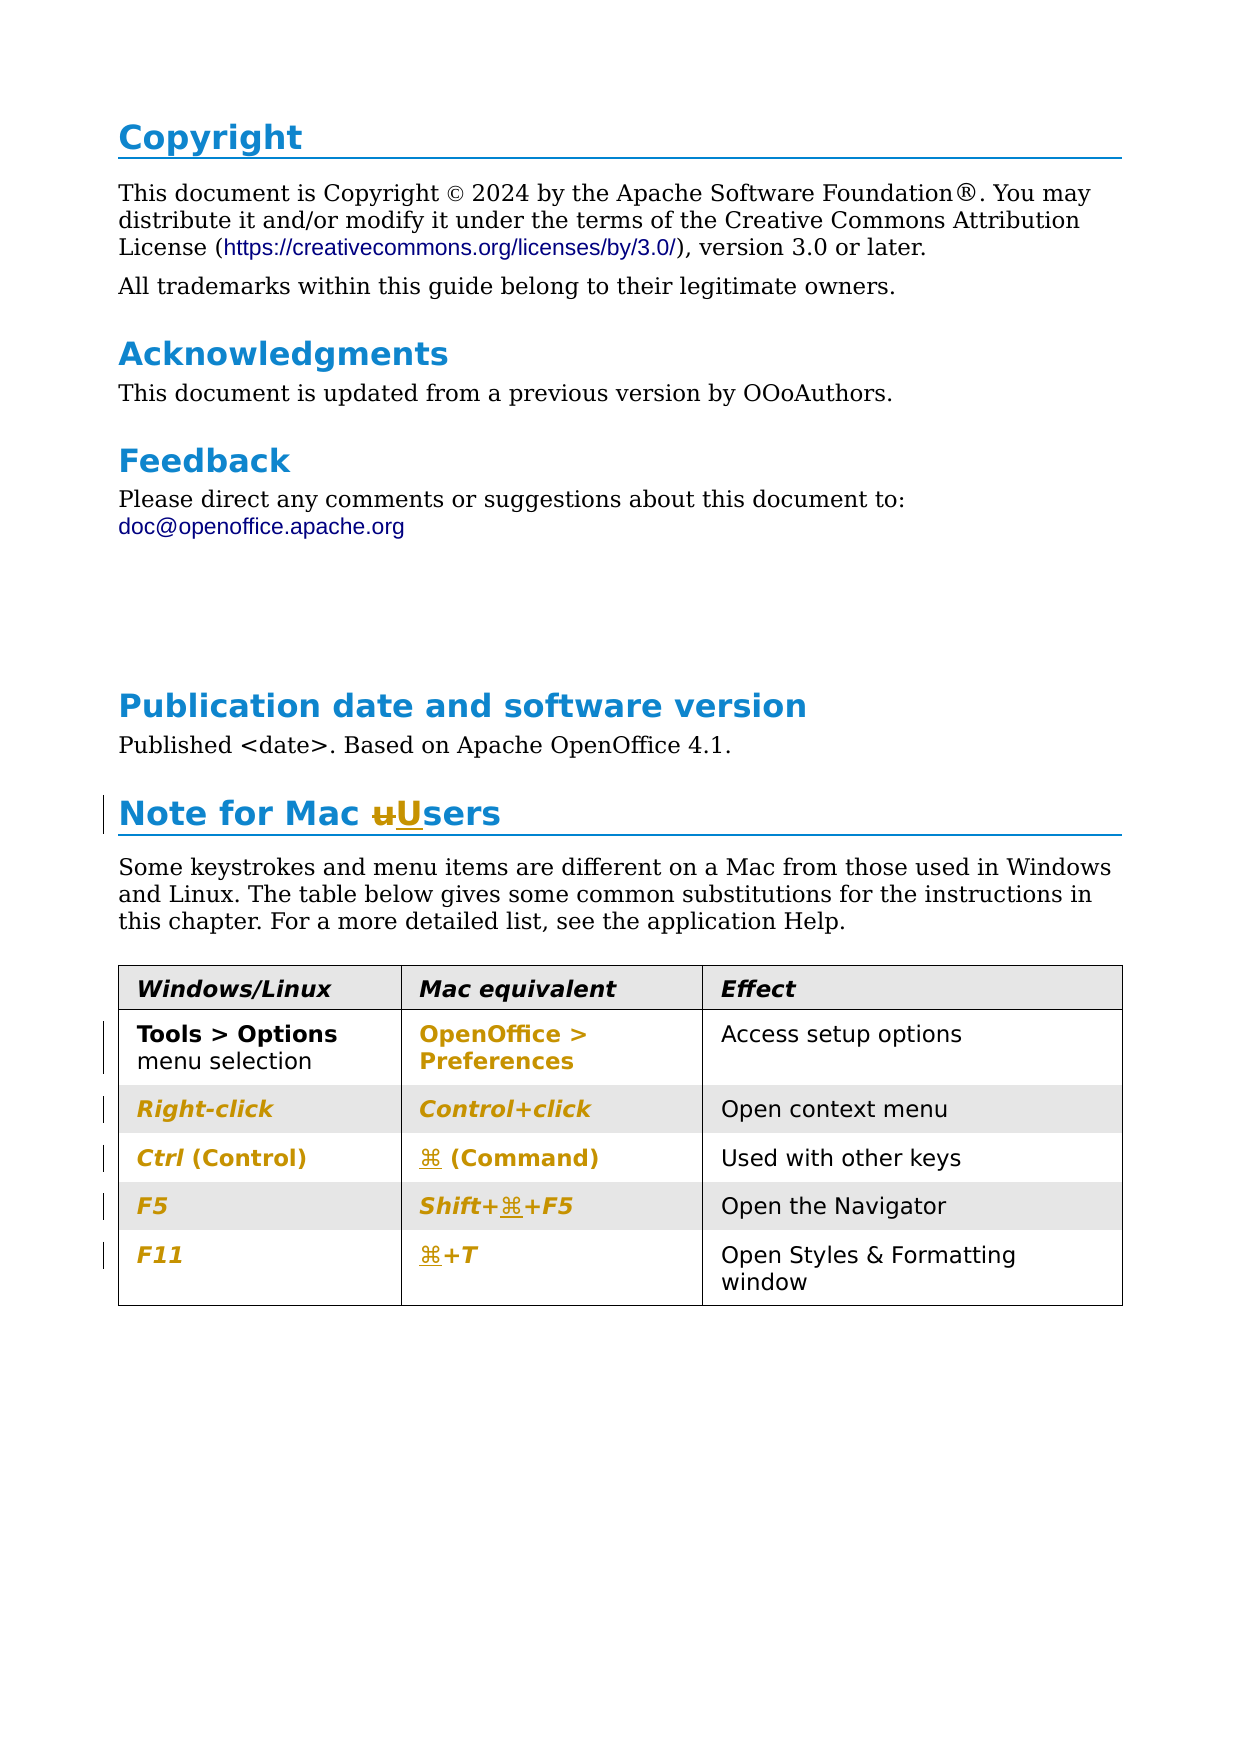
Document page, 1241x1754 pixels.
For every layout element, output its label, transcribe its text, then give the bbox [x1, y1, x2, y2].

table_cell Used with other keys [703, 1133, 1122, 1182]
text Publication date and software version [118, 688, 1122, 726]
table_cell Open Styles & Formatting window [703, 1230, 1122, 1305]
table_cell Tools > Options menu selection [119, 1010, 401, 1084]
table_cell z+T [402, 1230, 702, 1305]
table_cell Access setup options [703, 1010, 1122, 1084]
text Acknowledgments [118, 336, 1122, 373]
table_cell z (Command) [402, 1133, 702, 1182]
text Some keystrokes and menu items are different on a Mac from those used in Windows and Linux. The table below gives some common substitutions for the instructions in this chapter. For a more detailed list, see the application Help. [118, 854, 1122, 934]
table_header Mac equivalent [402, 966, 702, 1009]
text This document is Copyright © 2024 by the Apache Software Foundation®. You may distribute it and/or modify it under the terms of the Creative Commons Attribution License (https://creativecommons.org/licenses/by/3.0/), version 3.0 or later. [118, 178, 1122, 261]
subtitle Copyright [118, 118, 1122, 157]
text Published <date>. Based on Apache OpenOffice 4.1. [118, 732, 1122, 759]
table_header Windows/Linux [119, 966, 401, 1009]
table_cell Shift+z+F5 [402, 1182, 702, 1230]
table_cell OpenOffice > Preferences [402, 1010, 702, 1084]
text Feedback [118, 443, 1122, 480]
subtitle Note for Mac Users [118, 795, 1122, 834]
table_cell Ctrl (Control) [119, 1133, 401, 1182]
text This document is updated from a previous version by OOoAuthors. [118, 380, 1122, 406]
table_cell Open the Navigator [703, 1182, 1122, 1230]
table_cell F5 [119, 1182, 401, 1230]
text Please direct any comments or suggestions about this document to: doc@openoffice.apache.org [118, 486, 1122, 539]
table_header Effect [703, 966, 1122, 1009]
text All trademarks within this guide belong to their legitimate owners. [118, 273, 1122, 300]
table_cell Control+click [402, 1085, 702, 1133]
table_cell Right-click [119, 1085, 401, 1133]
table_cell F11 [119, 1230, 401, 1305]
table_cell Open context menu [703, 1085, 1122, 1133]
